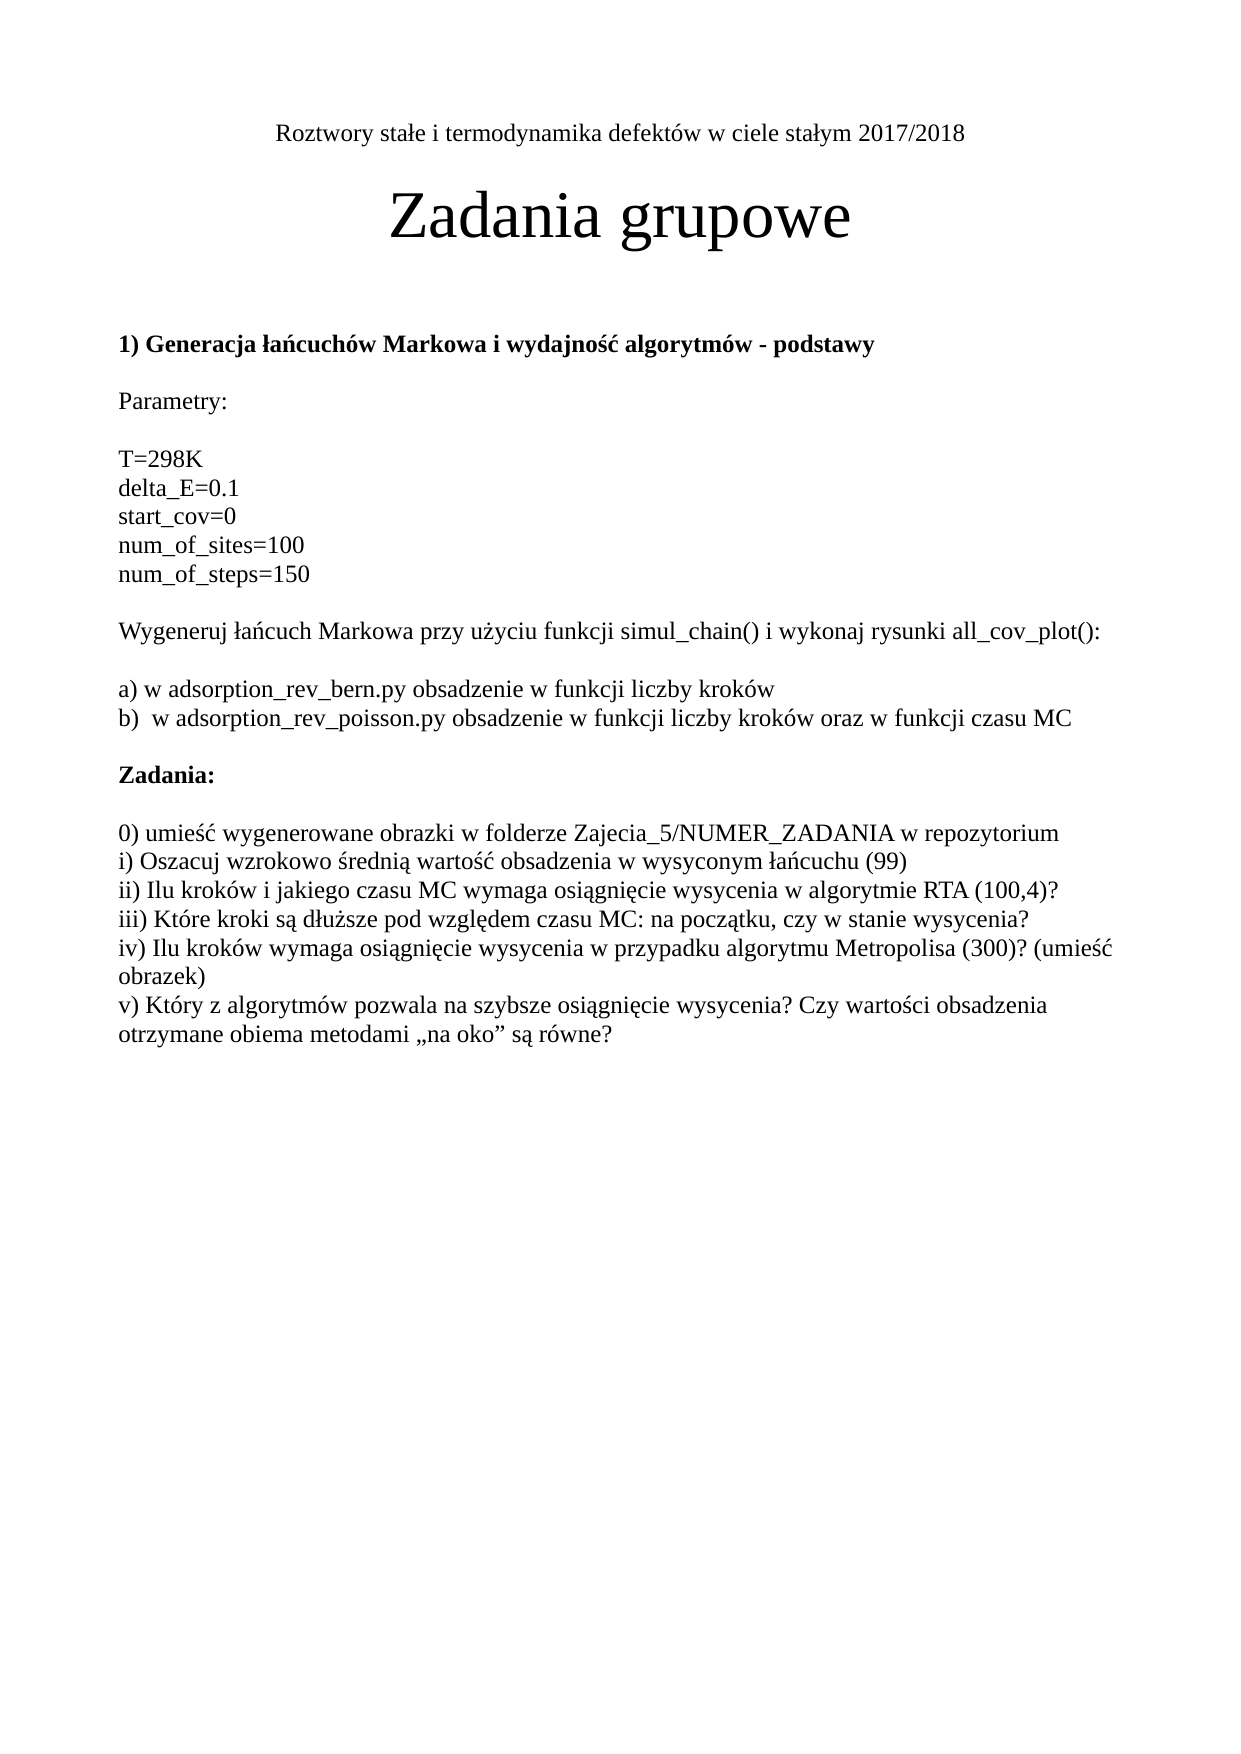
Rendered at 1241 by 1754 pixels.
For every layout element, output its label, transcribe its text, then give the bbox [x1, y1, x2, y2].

text num_of_steps=150 [118, 559, 1122, 588]
text start_cov=0 [118, 501, 1122, 530]
text Zadania: [118, 760, 1122, 789]
text b) w adsorption_rev_poisson.py obsadzenie w funkcji liczby kroków oraz w funkcji czasu MC [118, 703, 1122, 731]
text iv) Ilu kroków wymaga osiągnięcie wysycenia w przypadku algorytmu Metropolisa (300)? (umieść obrazek) [118, 933, 1122, 990]
text delta_E=0.1 [118, 473, 1122, 501]
text Wygeneruj łańcuch Markowa przy użyciu funkcji simul_chain() i wykonaj rysunki all_cov_plot(): [118, 616, 1122, 645]
text num_of_sites=100 [118, 530, 1122, 559]
text i) Oszacuj wzrokowo średnią wartość obsadzenia w wysyconym łańcuchu (99) [118, 846, 1122, 875]
text 0) umieść wygenerowane obrazki w folderze Zajecia_5/NUMER_ZADANIA w repozytorium [118, 818, 1122, 846]
text 1) Generacja łańcuchów Markowa i wydajność algorytmów - podstawy [118, 329, 1122, 358]
text iii) Które kroki są dłuższe pod względem czasu MC: na początku, czy w stanie wysycenia? [118, 904, 1122, 933]
text Roztwory stałe i termodynamika defektów w ciele stałym 2017/2018 [118, 118, 1122, 147]
text v) Który z algorytmów pozwala na szybsze osiągnięcie wysycenia? Czy wartości obsadzenia otrzymane obiema metodami „na oko” są równe? [118, 990, 1122, 1048]
text a) w adsorption_rev_bern.py obsadzenie w funkcji liczby kroków [118, 674, 1122, 703]
text Zadania grupowe [118, 176, 1122, 252]
text Parametry: [118, 386, 1122, 415]
text T=298K [118, 444, 1122, 473]
text ii) Ilu kroków i jakiego czasu MC wymaga osiągnięcie wysycenia w algorytmie RTA (100,4)? [118, 875, 1122, 904]
